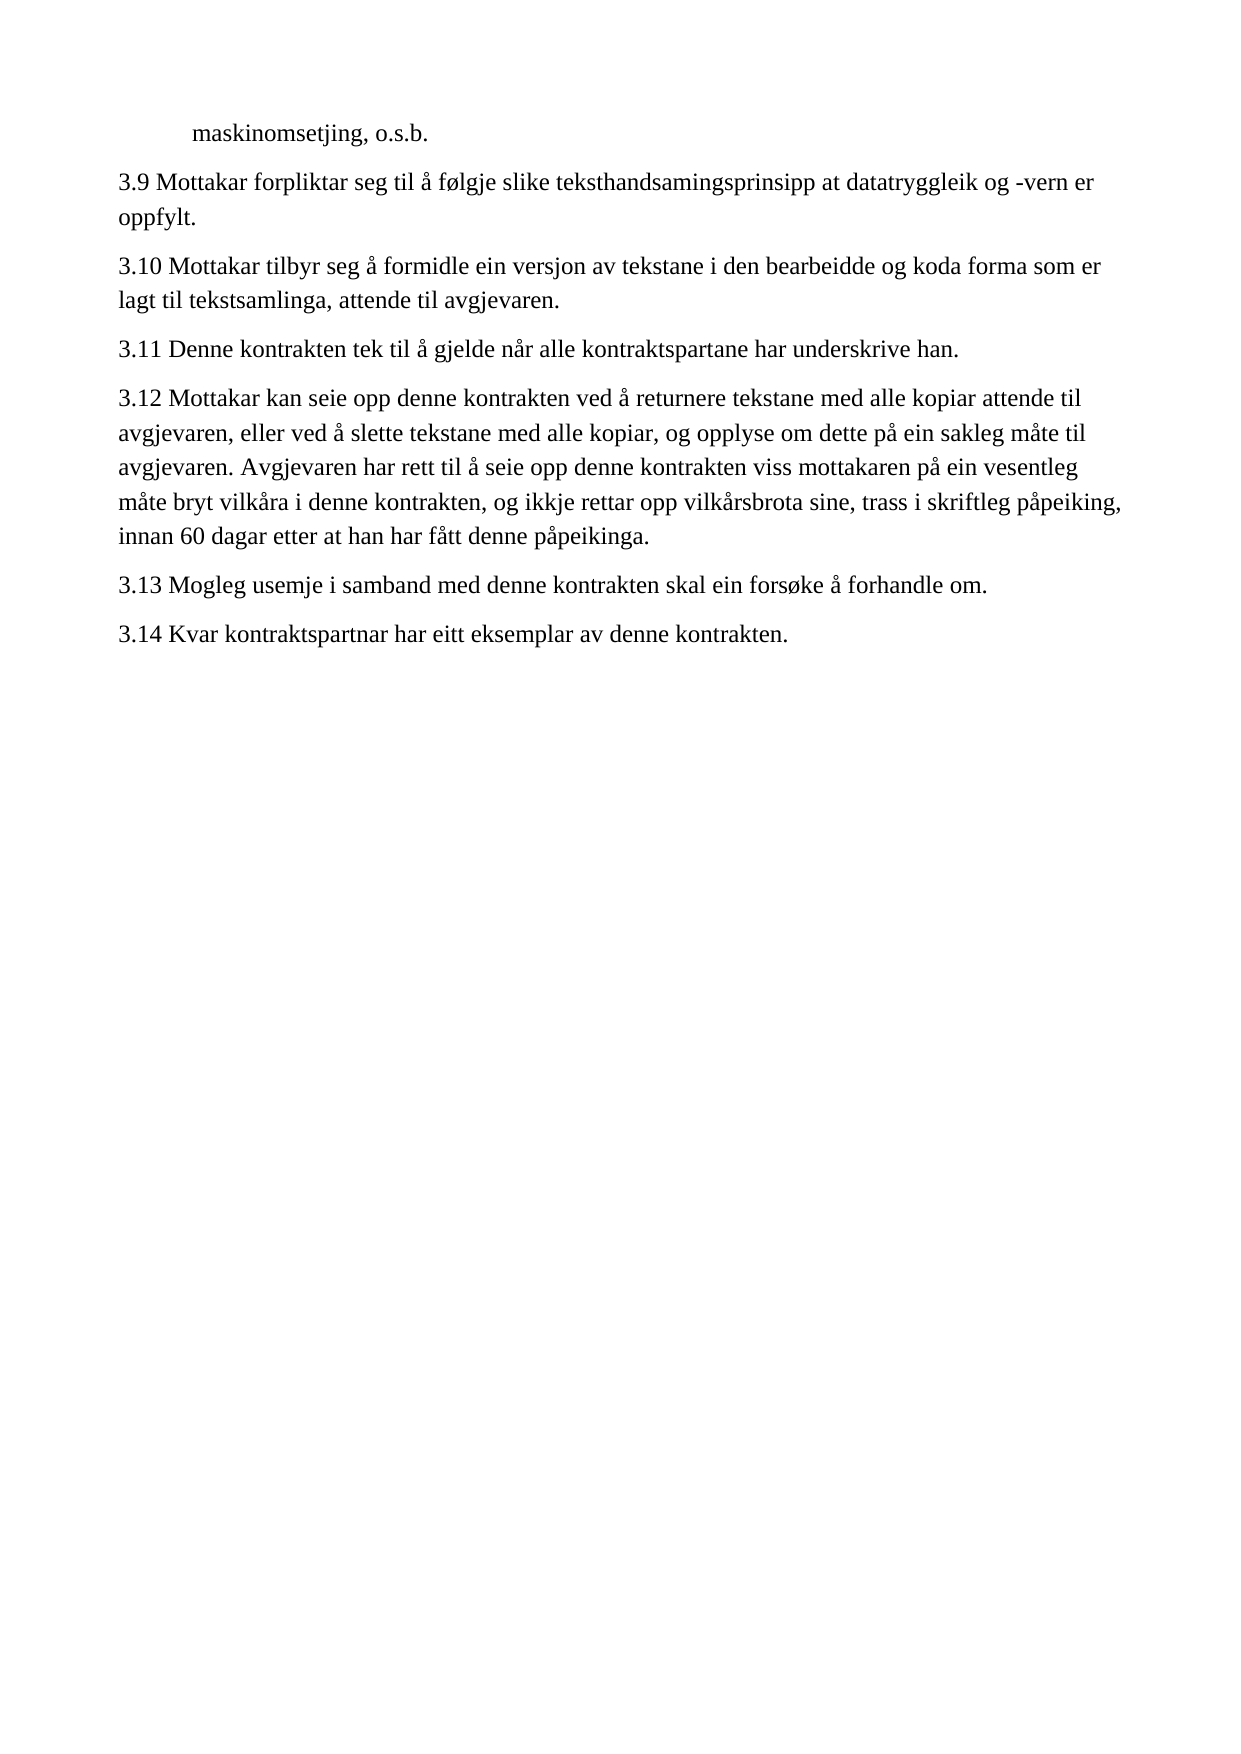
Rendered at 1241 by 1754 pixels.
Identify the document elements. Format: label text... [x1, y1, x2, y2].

text 3.10 Mottakar tilbyr seg å formidle ein versjon av tekstane i den bearbeidde og koda forma som er lagt til tekstsamlinga, attende til avgjevaren. [118, 251, 1122, 314]
text 3.12 Mottakar kan seie opp denne kontrakten ved å returnere tekstane med alle kopiar attende til avgjevaren, eller ved å slette tekstane med alle kopiar, og opplyse om dette på ein sakleg måte til avgjevaren. Avgjevaren har rett til å seie opp denne kontrakten viss mottakaren på ein vesentleg måte bryt vilkåra i denne kontrakten, og ikkje rettar opp vilkårsbrota sine, trass i skriftleg påpeiking, innan 60 dagar etter at han har fått denne påpeikinga. [118, 383, 1122, 550]
text 3.13 Mogleg usemje i samband med denne kontrakten skal ein forsøke å forhandle om. [118, 570, 1122, 599]
list maskinomsetjing, o.s.b. [162, 118, 1122, 147]
text 3.14 Kvar kontraktspartnar har eitt eksemplar av denne kontrakten. [118, 619, 1122, 648]
text 3.11 Denne kontrakten tek til å gjelde når alle kontraktspartane har underskrive han. [118, 334, 1122, 363]
text 3.9 Mottakar forpliktar seg til å følgje slike teksthandsamingsprinsipp at datatryggleik og -vern er oppfylt. [118, 167, 1122, 230]
